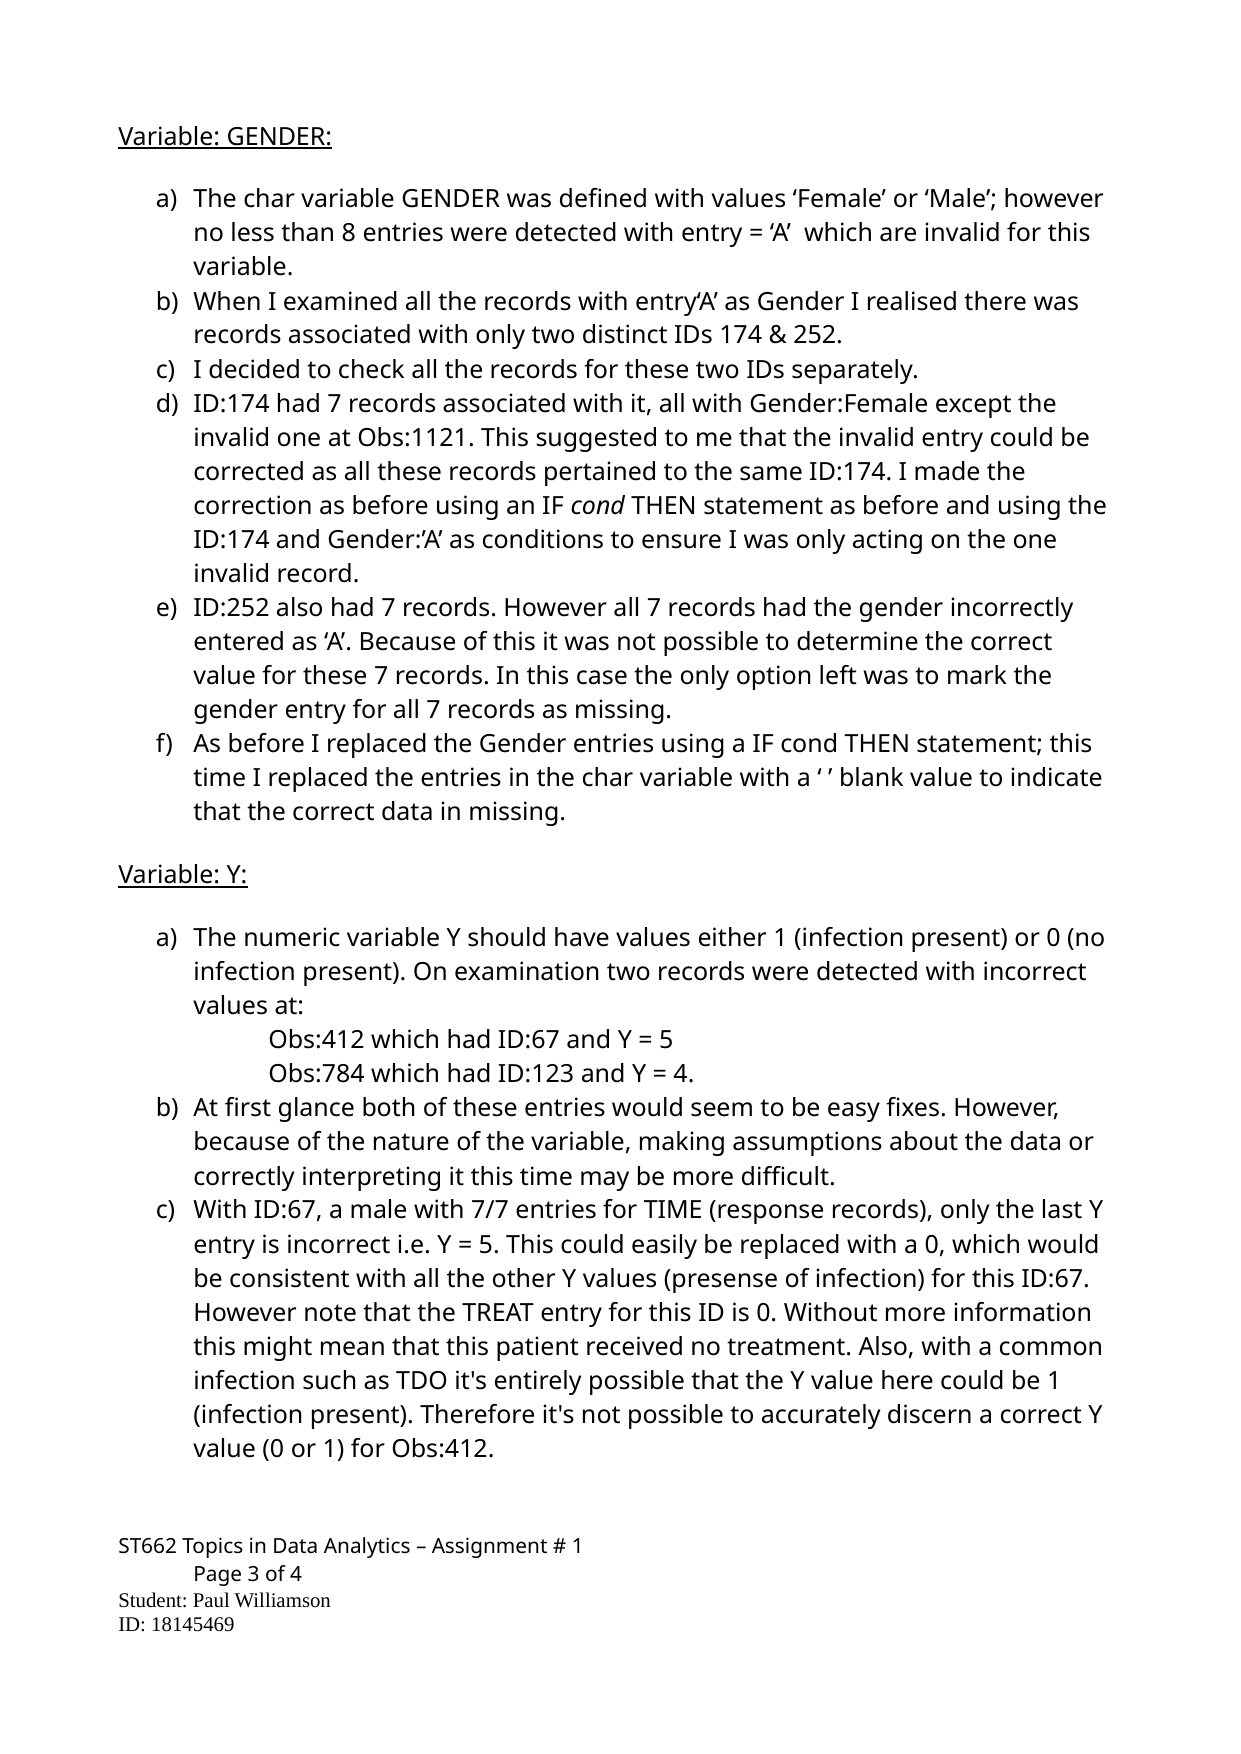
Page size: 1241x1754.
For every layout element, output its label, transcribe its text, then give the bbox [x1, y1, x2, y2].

list The char variable GENDER was defined with values ‘Female’ or ‘Male’; however no less than 8 entries were detected with entry = ‘A’ which are invalid for this variable. [156, 181, 1122, 283]
list When I examined all the records with entry‘A’ as Gender I realised there was records associated with only two distinct IDs 174 & 252. [156, 283, 1122, 351]
list As before I replaced the Gender entries using a IF cond THEN statement; this time I replaced the entries in the char variable with a ‘ ’ blank value to indicate that the correct data in missing. [156, 726, 1122, 828]
list At first glance both of these entries would seem to be easy fixes. However, because of the nature of the variable, making assumptions about the data or correctly interpreting it this time may be more difficult. [156, 1090, 1122, 1192]
list Obs:784 which had ID:123 and Y = 4. [231, 1056, 1122, 1090]
list Obs:412 which had ID:67 and Y = 5 [231, 1022, 1122, 1056]
list ID:174 had 7 records associated with it, all with Gender:Female except the invalid one at Obs:1121. This suggested to me that the invalid entry could be corrected as all these records pertained to the same ID:174. I made the correction as before using an IF cond THEN statement as before and using the ID:174 and Gender:’A’ as conditions to ensure I was only acting on the one invalid record. [156, 385, 1122, 590]
list With ID:67, a male with 7/7 entries for TIME (response records), only the last Y entry is incorrect i.e. Y = 5. This could easily be replaced with a 0, which would be consistent with all the other Y values (presense of infection) for this ID:67. However note that the TREAT entry for this ID is 0. Without more information this might mean that this patient received no treatment. Also, with a common infection such as TDO it's entirely possible that the Y value here could be 1 (infection present). Therefore it's not possible to accurately discern a correct Y value (0 or 1) for Obs:412. [156, 1192, 1122, 1465]
list I decided to check all the records for these two IDs separately. [156, 351, 1122, 385]
list The numeric variable Y should have values either 1 (infection present) or 0 (no infection present). On examination two records were detected with incorrect values at: [156, 920, 1122, 1022]
list ID:252 also had 7 records. However all 7 records had the gender incorrectly entered as ‘A’. Because of this it was not possible to determine the correct value for these 7 records. In this case the only option left was to mark the gender entry for all 7 records as missing. [156, 590, 1122, 726]
text Variable: Y: [118, 857, 1122, 891]
text Variable: GENDER: [118, 118, 1122, 152]
